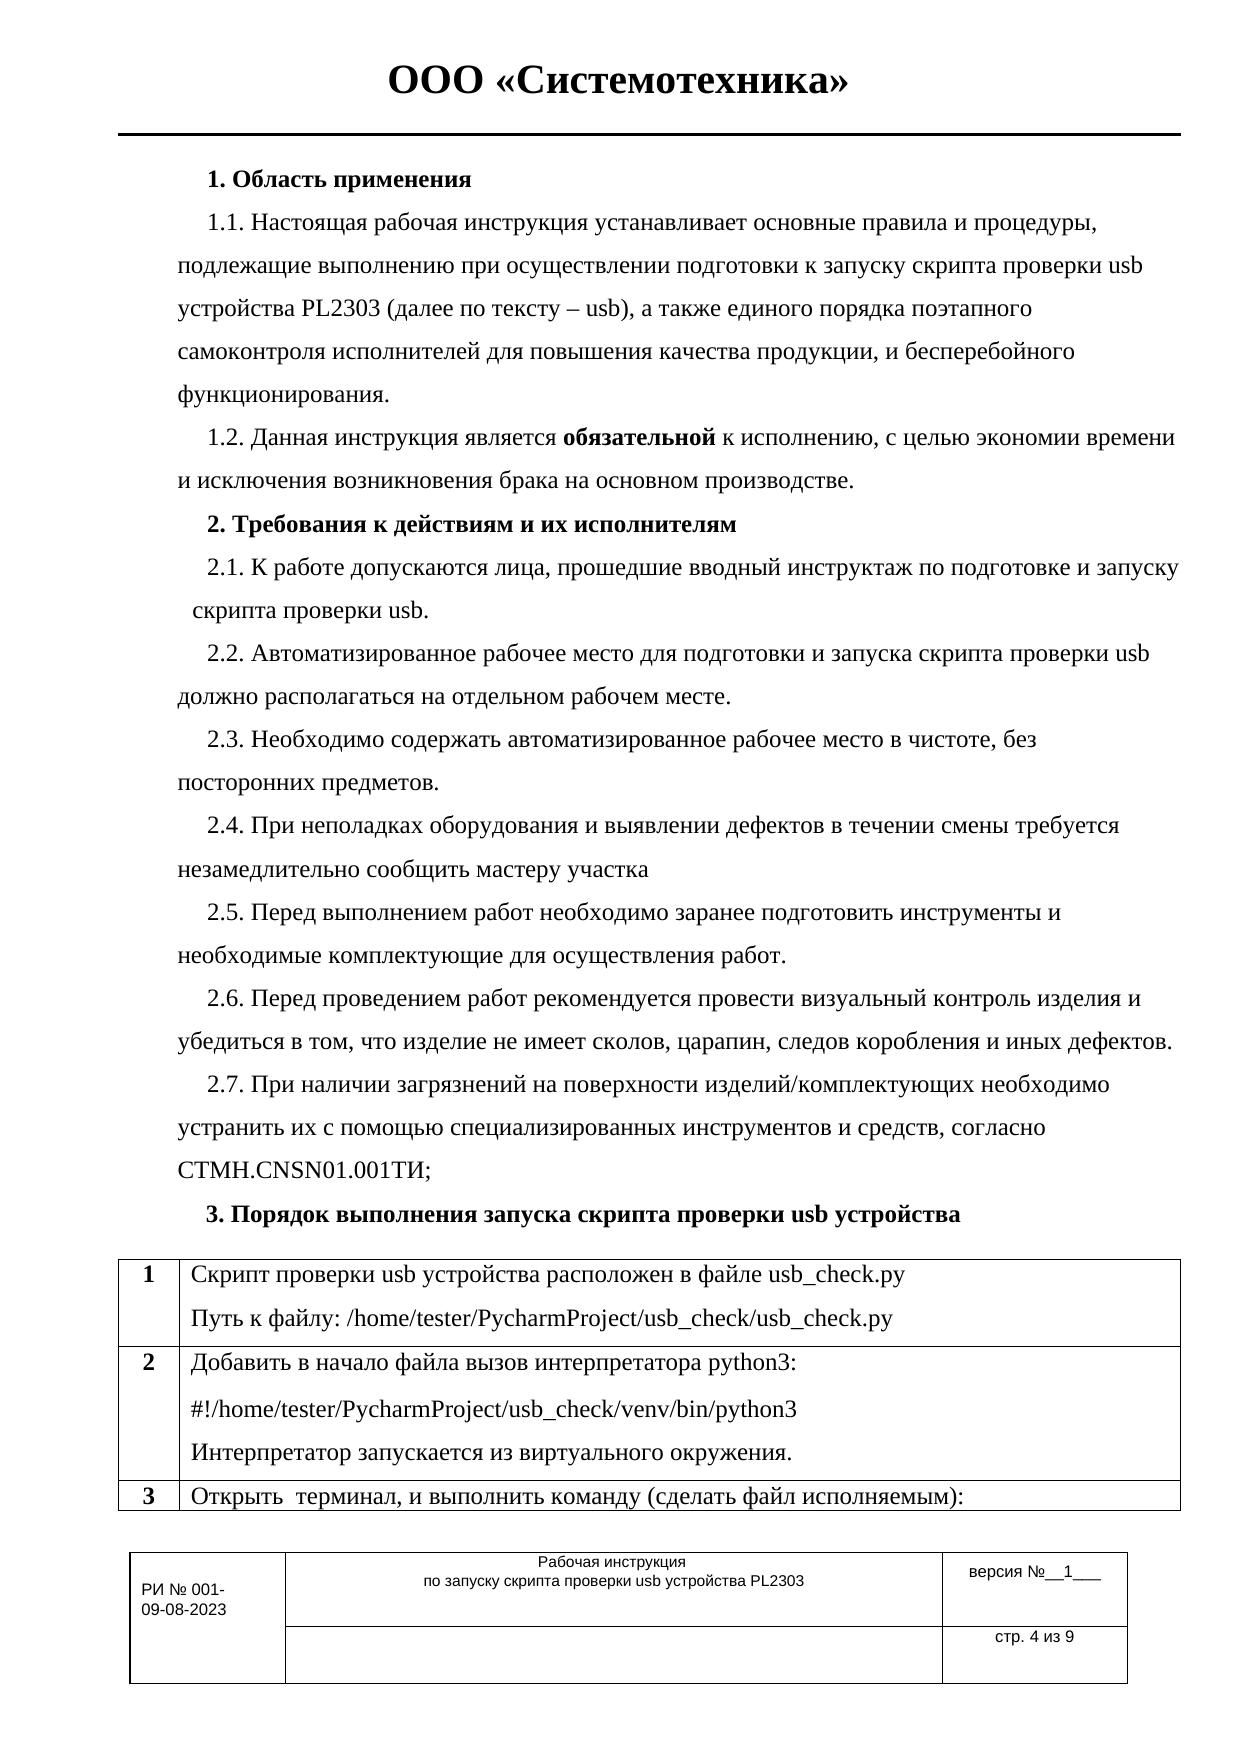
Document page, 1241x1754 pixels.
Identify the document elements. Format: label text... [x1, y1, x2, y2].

table_header 1 [119, 1260, 179, 1346]
text 1.2. Данная инструкция является обязательной к исполнению, с целью экономии времени и исключения возникновения брака на основном производстве. [177, 422, 1181, 494]
list 2.4. При неполадках оборудования и выявлении дефектов в течении смены требуется незамедлительно сообщить мастеру участка [177, 811, 1181, 882]
list 2.3. Необходимо содержать автоматизированное рабочее место в чистоте, без посторонних предметов. [177, 724, 1181, 796]
text 1.1. Настоящая рабочая инструкция устанавливает основные правила и процедуры, подлежащие выполнению при осуществлении подготовки к запуску скрипта проверки usb устройства PL2303 (далее по тексту – usb), а также единого порядка поэтапного самоконтроля исполнителей для повышения качества продукции, и бесперебойного функционирования. [177, 207, 1181, 408]
table_cell 2 [119, 1347, 179, 1480]
table_cell Открыть терминал, и выполнить команду (сделать файл исполняемым): [180, 1481, 1180, 1510]
list 2.5. Перед выполнением работ необходимо заранее подготовить инструменты и необходимые комплектующие для осуществления работ. [177, 897, 1181, 969]
table_header Скрипт проверки usb устройства расположен в файле usb_check.py Путь к файлу: /home/tester/PycharmProject/usb_check/usb_check.py [180, 1260, 1180, 1346]
table_cell 3 [119, 1481, 179, 1510]
table_cell Добавить в начало файла вызов интерпретатора python3: #!/home/tester/PycharmProject/usb_check/venv/bin/python3 Интерпретатор запускается из виртуального окружения. [180, 1347, 1180, 1480]
list 2.6. Перед проведением работ рекомендуется провести визуальный контроль изделия и убедиться в том, что изделие не имеет сколов, царапин, следов коробления и иных дефектов. [177, 983, 1181, 1055]
list 3. Порядок выполнения запуска скрипта проверки usb устройства [118, 1199, 1181, 1227]
list 2.7. При наличии загрязнений на поверхности изделий/комплектующих необходимо устранить их с помощью специализированных инструментов и средств, согласно СТМН.CNSN01.001ТИ; [177, 1069, 1181, 1184]
text 1. Область применения [177, 164, 1181, 192]
list 2.2. Автоматизированное рабочее место для подготовки и запуска скрипта проверки usb должно располагаться на отдельном рабочем месте. [177, 638, 1181, 710]
list 2.1. К работе допускаются лица, прошедшие вводный инструктаж по подготовке и запуску скрипта проверки usb. [192, 552, 1181, 624]
list 2. Требования к действиям и их исполнителям [177, 509, 1181, 537]
